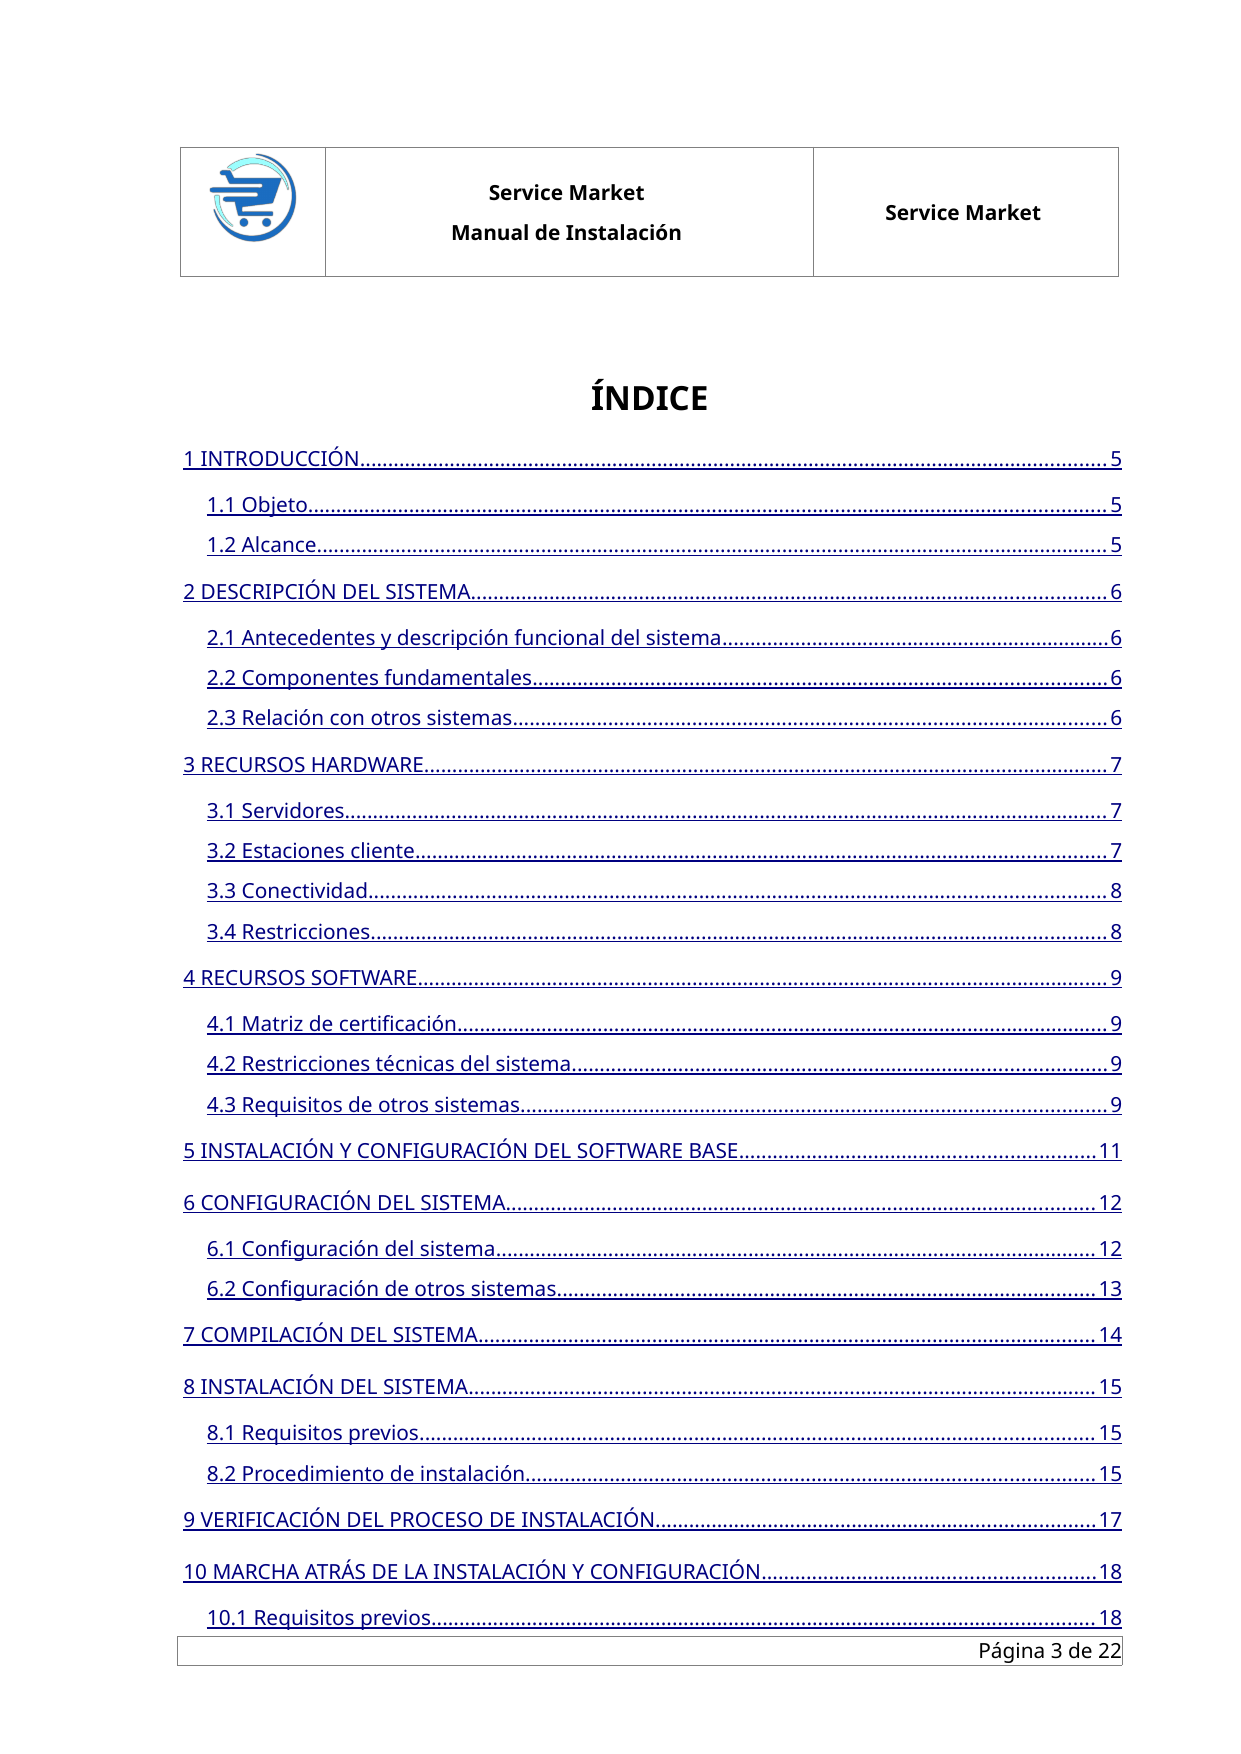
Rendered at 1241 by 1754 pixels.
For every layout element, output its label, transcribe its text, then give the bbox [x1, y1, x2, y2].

text 10.1 Requisitos previos 18 [207, 1603, 1122, 1627]
text 1 INTRODUCCIÓN 5 [183, 444, 1122, 468]
text 1.1 Objeto 5 [207, 490, 1122, 514]
text 6 CONFIGURACIÓN DEL SISTEMA 12 [183, 1188, 1122, 1212]
text 4.2 Restricciones técnicas del sistema 9 [207, 1049, 1122, 1073]
text 8.2 Procedimiento de instalación 15 [207, 1459, 1122, 1483]
text 4.1 Matriz de certificación 9 [207, 1009, 1122, 1033]
text 1.2 Alcance 5 [207, 531, 1122, 555]
text 4.3 Requisitos de otros sistemas 9 [207, 1090, 1122, 1114]
text 2.3 Relación con otros sistemas 6 [207, 703, 1122, 728]
text 5 INSTALACIÓN Y CONFIGURACIÓN DEL SOFTWARE BASE 11 [183, 1136, 1122, 1160]
text 7 COMPILACIÓN DEL SISTEMA 14 [183, 1320, 1122, 1344]
text 9 VERIFICACIÓN DEL PROCESO DE INSTALACIÓN 17 [183, 1505, 1122, 1529]
text 3.4 Restricciones 8 [207, 917, 1122, 941]
text 3 RECURSOS HARDWARE 7 [183, 750, 1122, 774]
text 2.1 Antecedentes y descripción funcional del sistema 6 [207, 623, 1122, 647]
text 6.2 Configuración de otros sistemas 13 [207, 1274, 1122, 1298]
text 3.2 Estaciones cliente 7 [207, 836, 1122, 860]
text 8.1 Requisitos previos 15 [207, 1418, 1122, 1443]
text 3.1 Servidores 7 [207, 796, 1122, 820]
text 8 INSTALACIÓN DEL SISTEMA 15 [183, 1372, 1122, 1397]
text 6.1 Configuración del sistema 12 [207, 1234, 1122, 1258]
text 2.2 Componentes fundamentales 6 [207, 663, 1122, 687]
subtitle ÍNDICE [177, 374, 1122, 420]
text 10 MARCHA ATRÁS DE LA INSTALACIÓN Y CONFIGURACIÓN 18 [183, 1557, 1122, 1581]
text 2 DESCRIPCIÓN DEL SISTEMA 6 [183, 577, 1122, 601]
text 3.3 Conectividad 8 [207, 876, 1122, 901]
text 4 RECURSOS SOFTWARE 9 [183, 963, 1122, 987]
